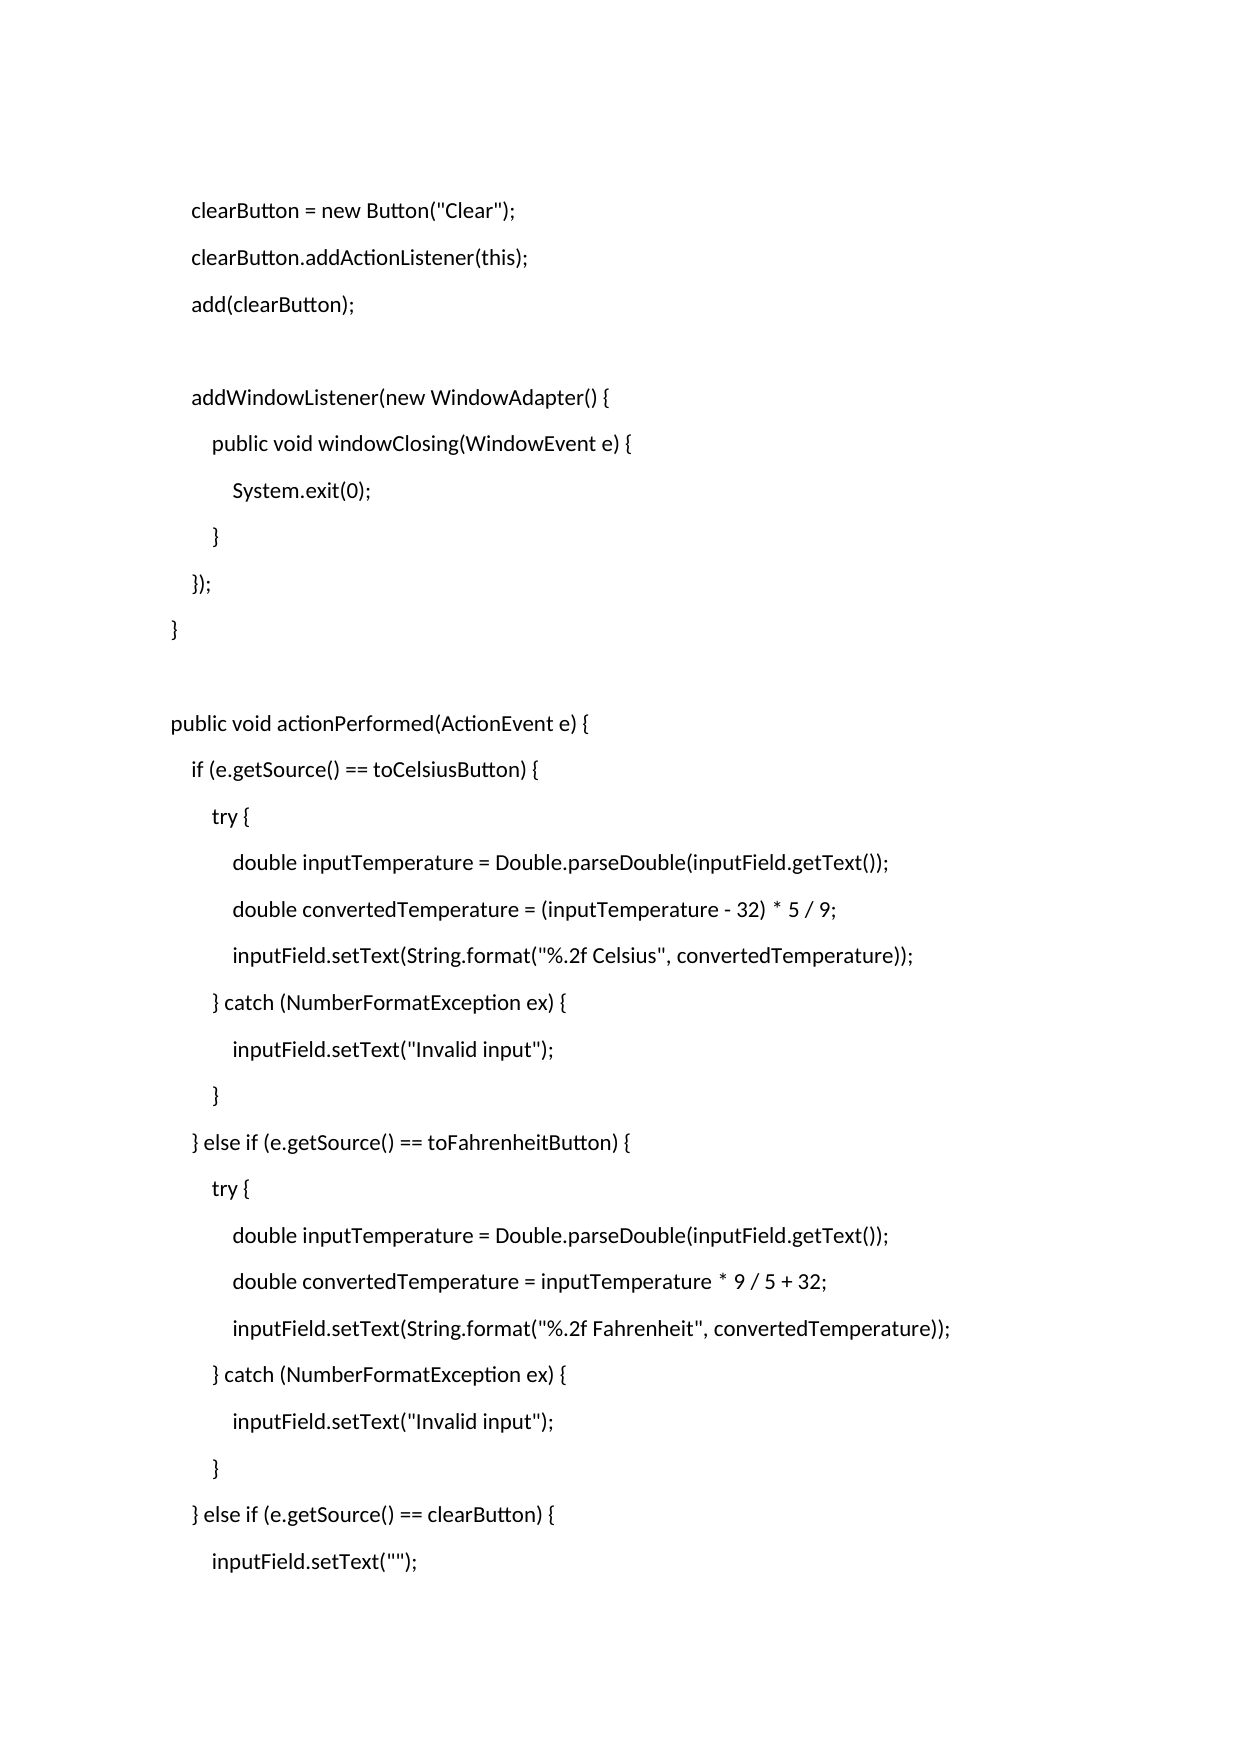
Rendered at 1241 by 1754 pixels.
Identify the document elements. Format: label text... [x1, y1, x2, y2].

text } else if (e.getSource() == toFahrenheitButton) { [150, 1128, 1090, 1156]
text double inputTemperature = Double.parseDouble(inputField.getText()); [150, 1221, 1090, 1249]
text if (e.getSource() == toCelsiusButton) { [150, 755, 1090, 783]
text add(clearButton); [150, 290, 1090, 318]
text } [150, 616, 1090, 644]
text } catch (NumberFormatException ex) { [150, 1361, 1090, 1389]
text inputField.setText(String.format("%.2f Fahrenheit", convertedTemperature)); [150, 1314, 1090, 1342]
text } catch (NumberFormatException ex) { [150, 988, 1090, 1016]
text System.exit(0); [150, 476, 1090, 504]
text clearButton = new Button("Clear"); [150, 197, 1090, 224]
text } [150, 1081, 1090, 1109]
text public void actionPerformed(ActionEvent e) { [150, 709, 1090, 737]
text try { [150, 1174, 1090, 1202]
text clearButton.addActionListener(this); [150, 243, 1090, 271]
text inputField.setText(String.format("%.2f Celsius", convertedTemperature)); [150, 942, 1090, 969]
text double convertedTemperature = (inputTemperature - 32) * 5 / 9; [150, 895, 1090, 923]
text addWindowListener(new WindowAdapter() { [150, 383, 1090, 411]
text } [150, 522, 1090, 551]
text inputField.setText("Invalid input"); [150, 1407, 1090, 1435]
text double inputTemperature = Double.parseDouble(inputField.getText()); [150, 848, 1090, 876]
text double convertedTemperature = inputTemperature * 9 / 5 + 32; [150, 1267, 1090, 1296]
text } else if (e.getSource() == clearButton) { [150, 1500, 1090, 1528]
text }); [150, 569, 1090, 597]
text inputField.setText(""); [150, 1547, 1090, 1575]
text public void windowClosing(WindowEvent e) { [150, 429, 1090, 457]
text try { [150, 802, 1090, 830]
text inputField.setText("Invalid input"); [150, 1035, 1090, 1063]
text } [150, 1454, 1090, 1482]
